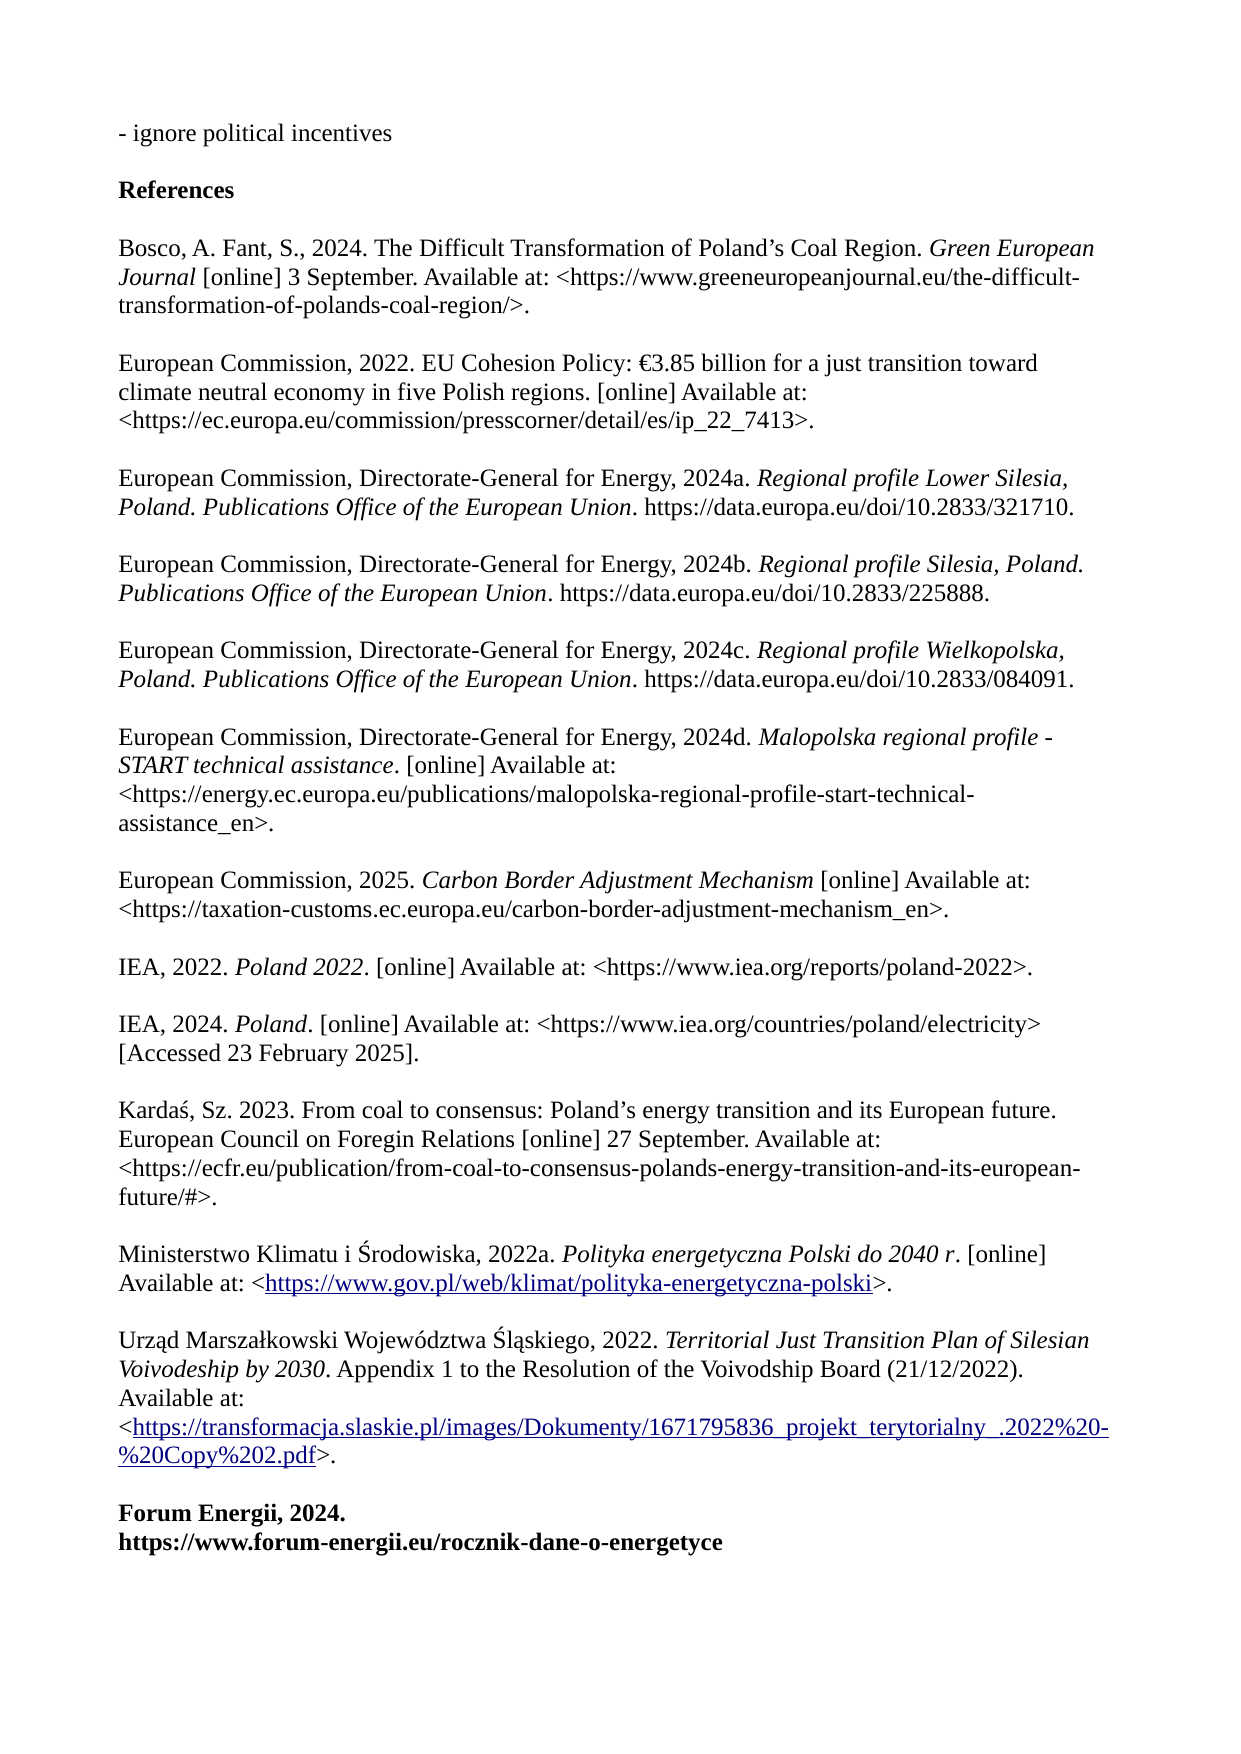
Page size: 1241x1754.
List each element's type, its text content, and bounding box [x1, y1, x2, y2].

text European Council on Foregin Relations [online] 27 September. Available at: [118, 1124, 1122, 1153]
text [Accessed 23 February 2025]. [118, 1038, 1122, 1096]
text <https://taxation-customs.ec.europa.eu/carbon-border-adjustment-mechanism_en>. [118, 894, 1122, 952]
text References [118, 176, 1122, 204]
text European Commission, Directorate-General for Energy, 2024d. Malopolska regional profile - START technical assistance. [online] Available at: <https://energy.ec.europa.eu/publications/malopolska-regional-profile-start-technical-assistance_en>. [118, 722, 1122, 837]
text future/#>. [118, 1182, 1122, 1211]
text <https://ecfr.eu/publication/from-coal-to-consensus-polands-energy-transition-and-its-european- [118, 1153, 1122, 1182]
text transformation-of-polands-coal-region/>. European Commission, 2022. EU Cohesion Policy: €3.85 billion for a just transition toward [118, 291, 1122, 377]
text Available at: <https://www.gov.pl/web/klimat/polityka-energetyczna-polski>. Urząd Marszałkowski Województwa Śląskiego, 2022. Territorial Just Transition Plan of Silesian Voivodeship by 2030. Appendix 1 to the Resolution of the Voivodship Board (21/12/2022). Available at: <https://transformacja.slaskie.pl/images/Dokumenty/1671795836_projekt_terytorialny_.2022%20-%20Copy%202.pdf>. Forum Energii, 2024. https://www.forum-energii.eu/rocznik-dane-o-energetyce [118, 1268, 1122, 1556]
text Publications Office of the European Union. https://data.europa.eu/doi/10.2833/225888. [118, 578, 1122, 607]
text - ignore political incentives [118, 118, 1122, 176]
text climate neutral economy in five Polish regions. [online] Available at: [118, 377, 1122, 406]
text European Commission, Directorate-General for Energy, 2024c. Regional profile Wielkopolska, [118, 636, 1122, 664]
text Poland. Publications Office of the European Union. https://data.europa.eu/doi/10.2833/084091. [118, 664, 1122, 693]
text European Commission, Directorate-General for Energy, 2024b. Regional profile Silesia, Poland. [118, 549, 1122, 578]
text Ministerstwo Klimatu i Środowiska, 2022a. Polityka energetyczna Polski do 2040 r. [online] [118, 1211, 1122, 1268]
text Bosco, A. Fant, S., 2024. The Difficult Transformation of Poland’s Coal Region. Green European [118, 204, 1122, 262]
text IEA, 2022. Poland 2022. [online] Available at: <https://www.iea.org/reports/poland-2022>. IEA, 2024. Poland. [online] Available at: <https://www.iea.org/countries/poland/electricity> [118, 952, 1122, 1038]
text <https://ec.europa.eu/commission/presscorner/detail/es/ip_22_7413>. [118, 406, 1122, 463]
text Kardaś, Sz. 2023. From coal to consensus: Poland’s energy transition and its European future. [118, 1096, 1122, 1124]
text Poland. Publications Office of the European Union. https://data.europa.eu/doi/10.2833/321710. [118, 492, 1122, 521]
text European Commission, 2025. Carbon Border Adjustment Mechanism [online] Available at: [118, 837, 1122, 894]
text European Commission, Directorate-General for Energy, 2024a. Regional profile Lower Silesia, [118, 463, 1122, 492]
text Journal [online] 3 September. Available at: <https://www.greeneuropeanjournal.eu/the-difficult- [118, 262, 1122, 291]
